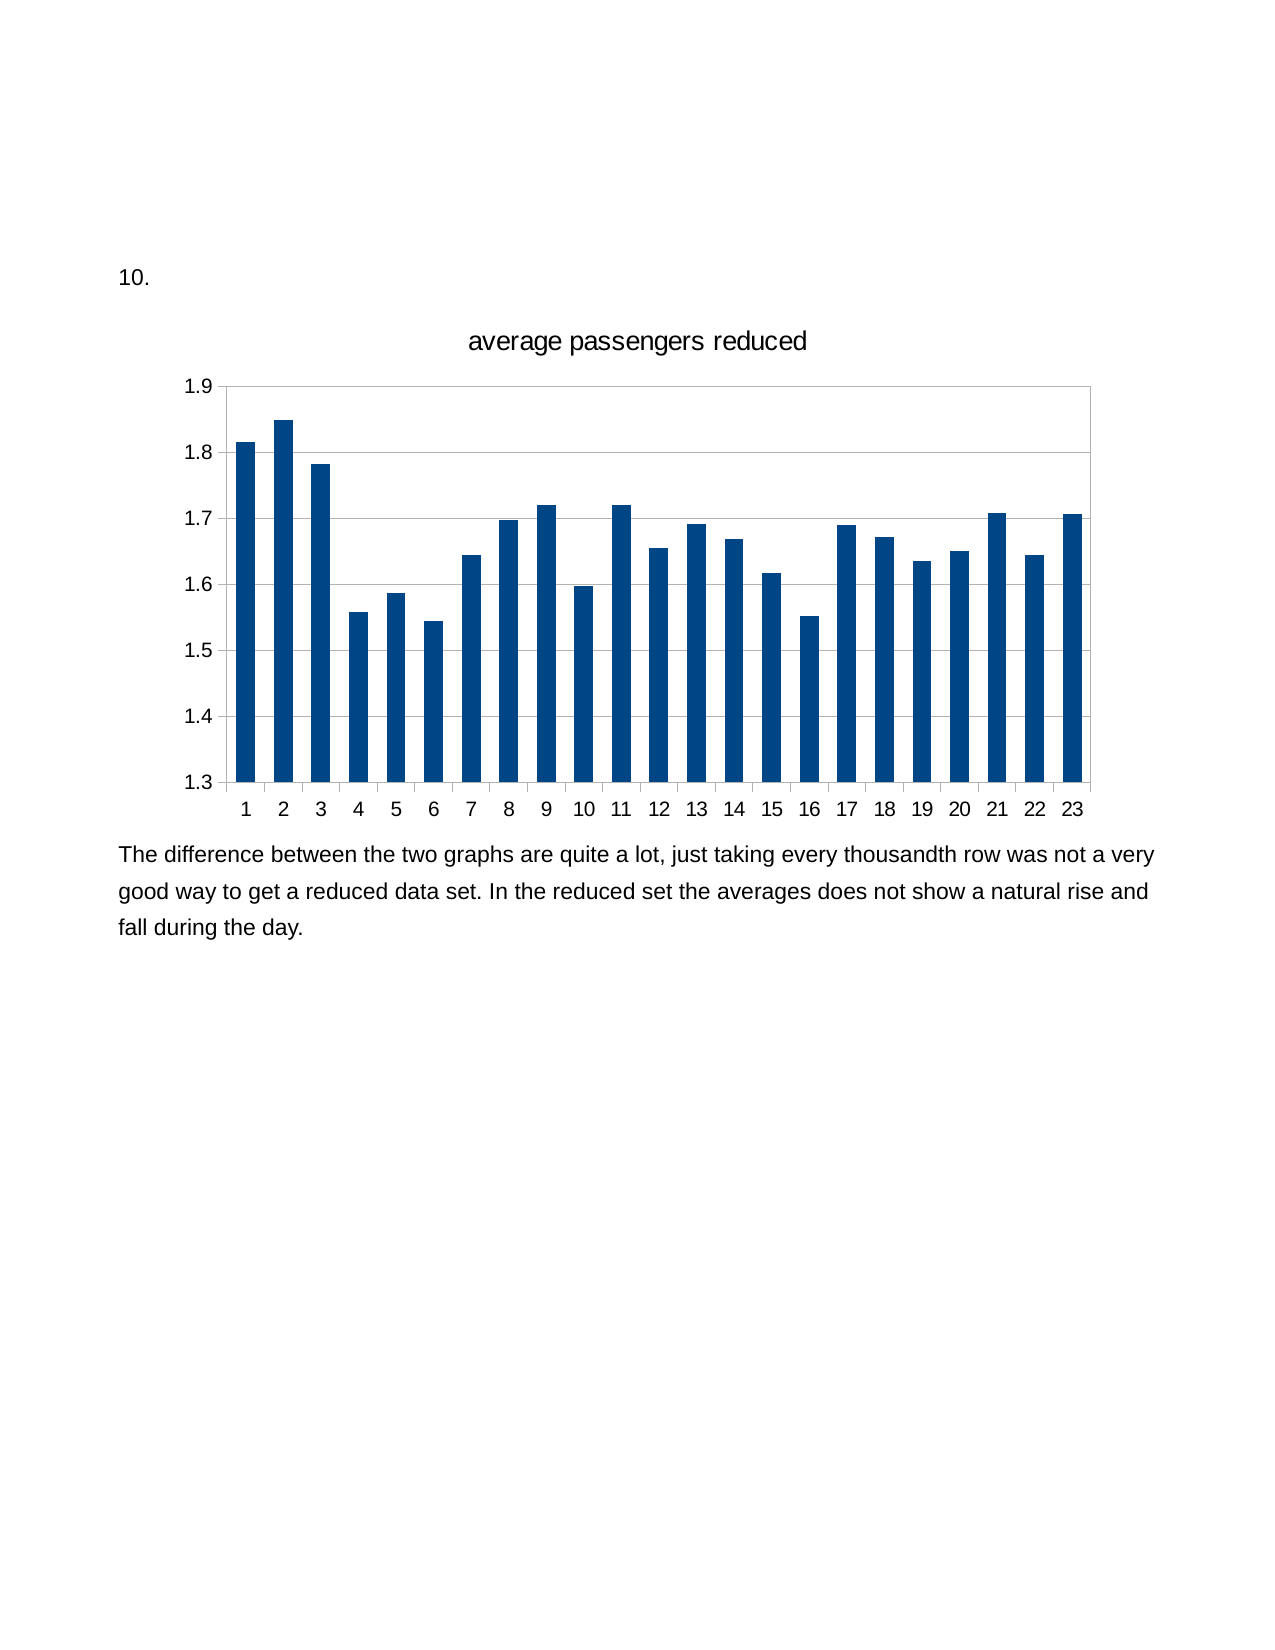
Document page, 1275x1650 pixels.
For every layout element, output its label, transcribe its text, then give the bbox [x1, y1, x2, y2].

text 10. [118, 263, 1157, 290]
text The difference between the two graphs are quite a lot, just taking every thousandth row was not a very good way to get a reduced data set. In the reduced set the averages does not show a natural rise and fall during the day. [118, 300, 1157, 940]
